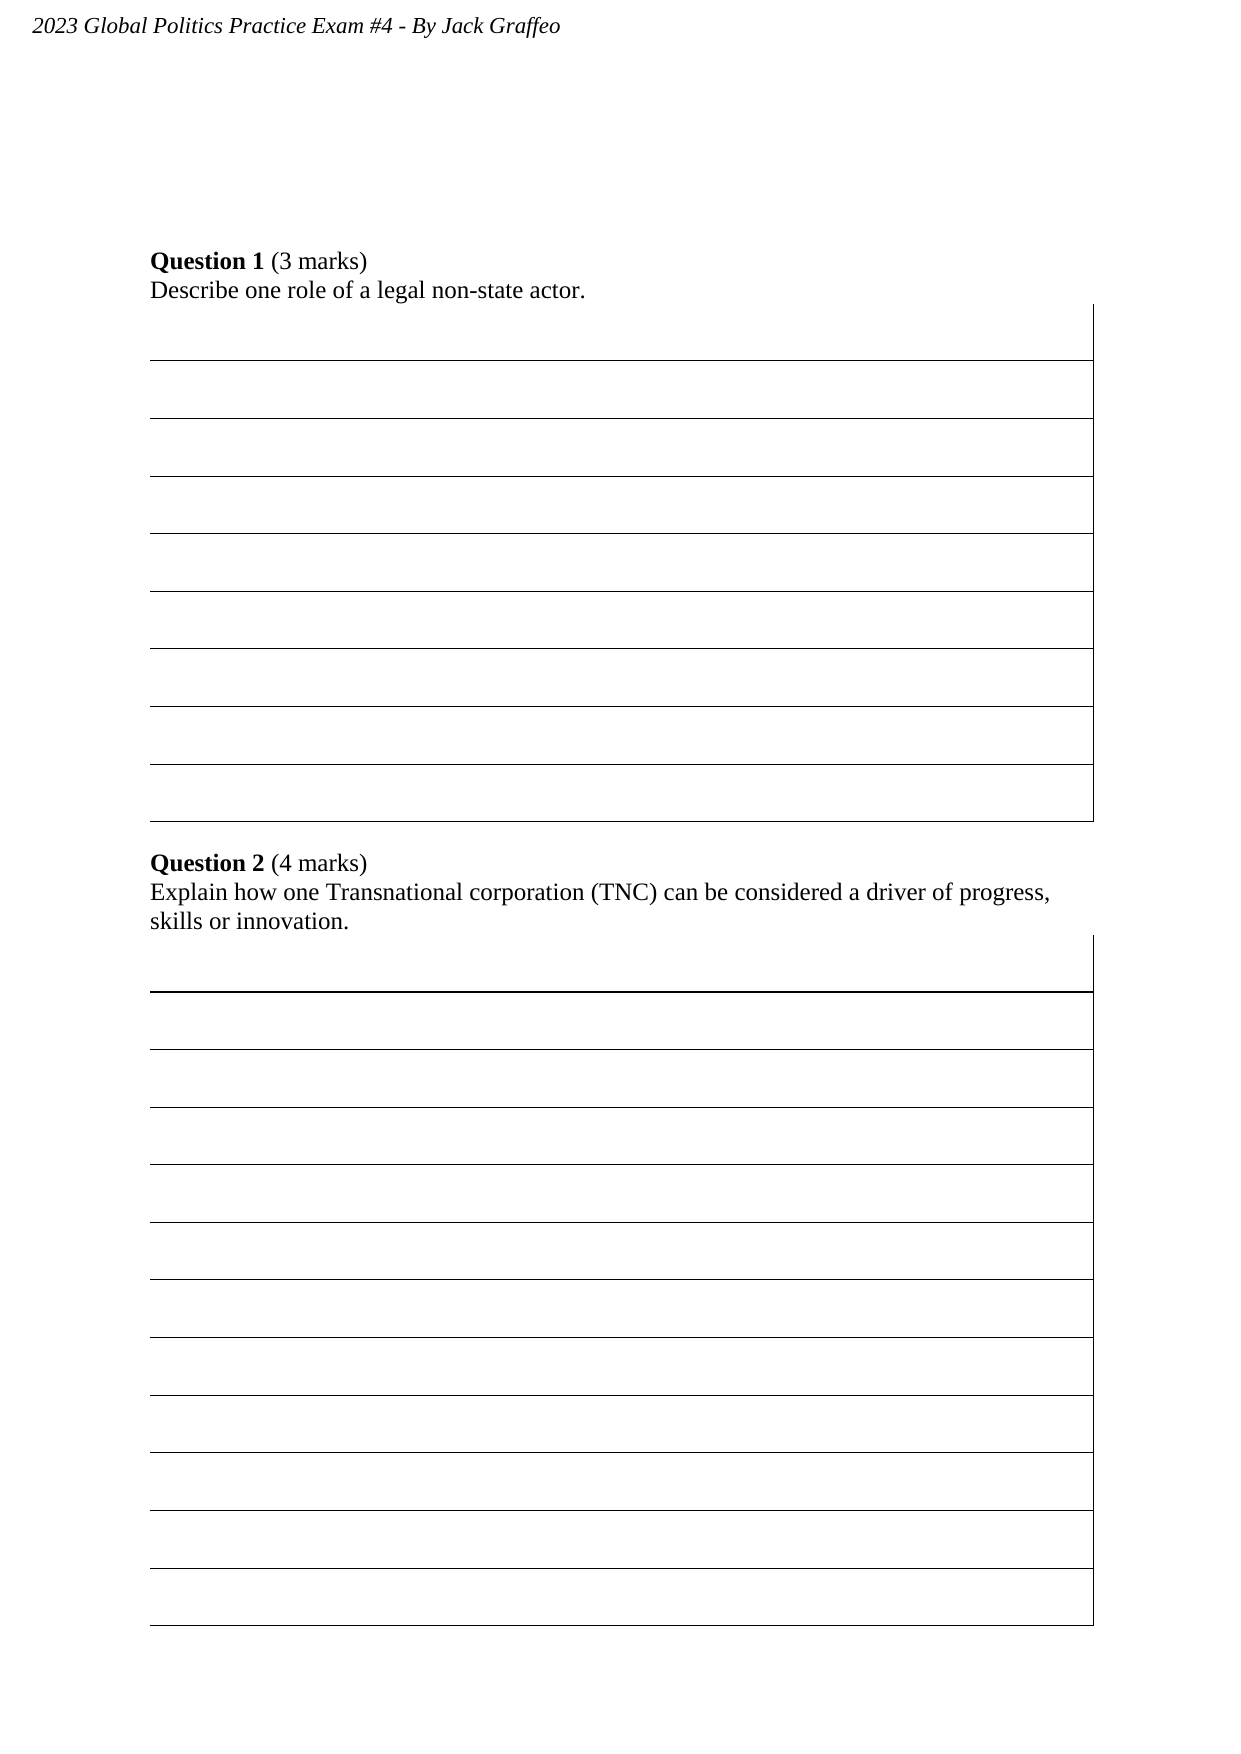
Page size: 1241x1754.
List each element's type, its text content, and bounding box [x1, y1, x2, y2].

table_cell [150, 592, 1093, 648]
table_header [150, 304, 1093, 360]
table_cell [150, 1165, 1093, 1222]
table_cell [150, 765, 1093, 821]
text Question 2 (4 marks) [150, 848, 1090, 877]
text Describe one role of a legal non-state actor. [150, 275, 1090, 304]
table_cell [150, 649, 1093, 706]
table_cell [150, 1108, 1093, 1164]
table_cell [150, 361, 1093, 418]
table_cell [150, 477, 1093, 533]
table_cell [150, 1453, 1093, 1510]
table_header [150, 935, 1093, 991]
table_cell [150, 419, 1093, 476]
table_cell [150, 1569, 1093, 1625]
text Question 1 (3 marks) [150, 246, 1090, 275]
table_cell [150, 1511, 1093, 1567]
table_cell [150, 1280, 1093, 1337]
table_cell [150, 1050, 1093, 1107]
table_cell [150, 993, 1093, 1049]
text Explain how one Transnational corporation (TNC) can be considered a driver of progress, skills or innovation. [150, 877, 1090, 935]
table_cell [150, 1223, 1093, 1279]
table_cell [150, 534, 1093, 591]
table_cell [150, 1338, 1093, 1394]
table_cell [150, 707, 1093, 763]
table_cell [150, 1396, 1093, 1452]
